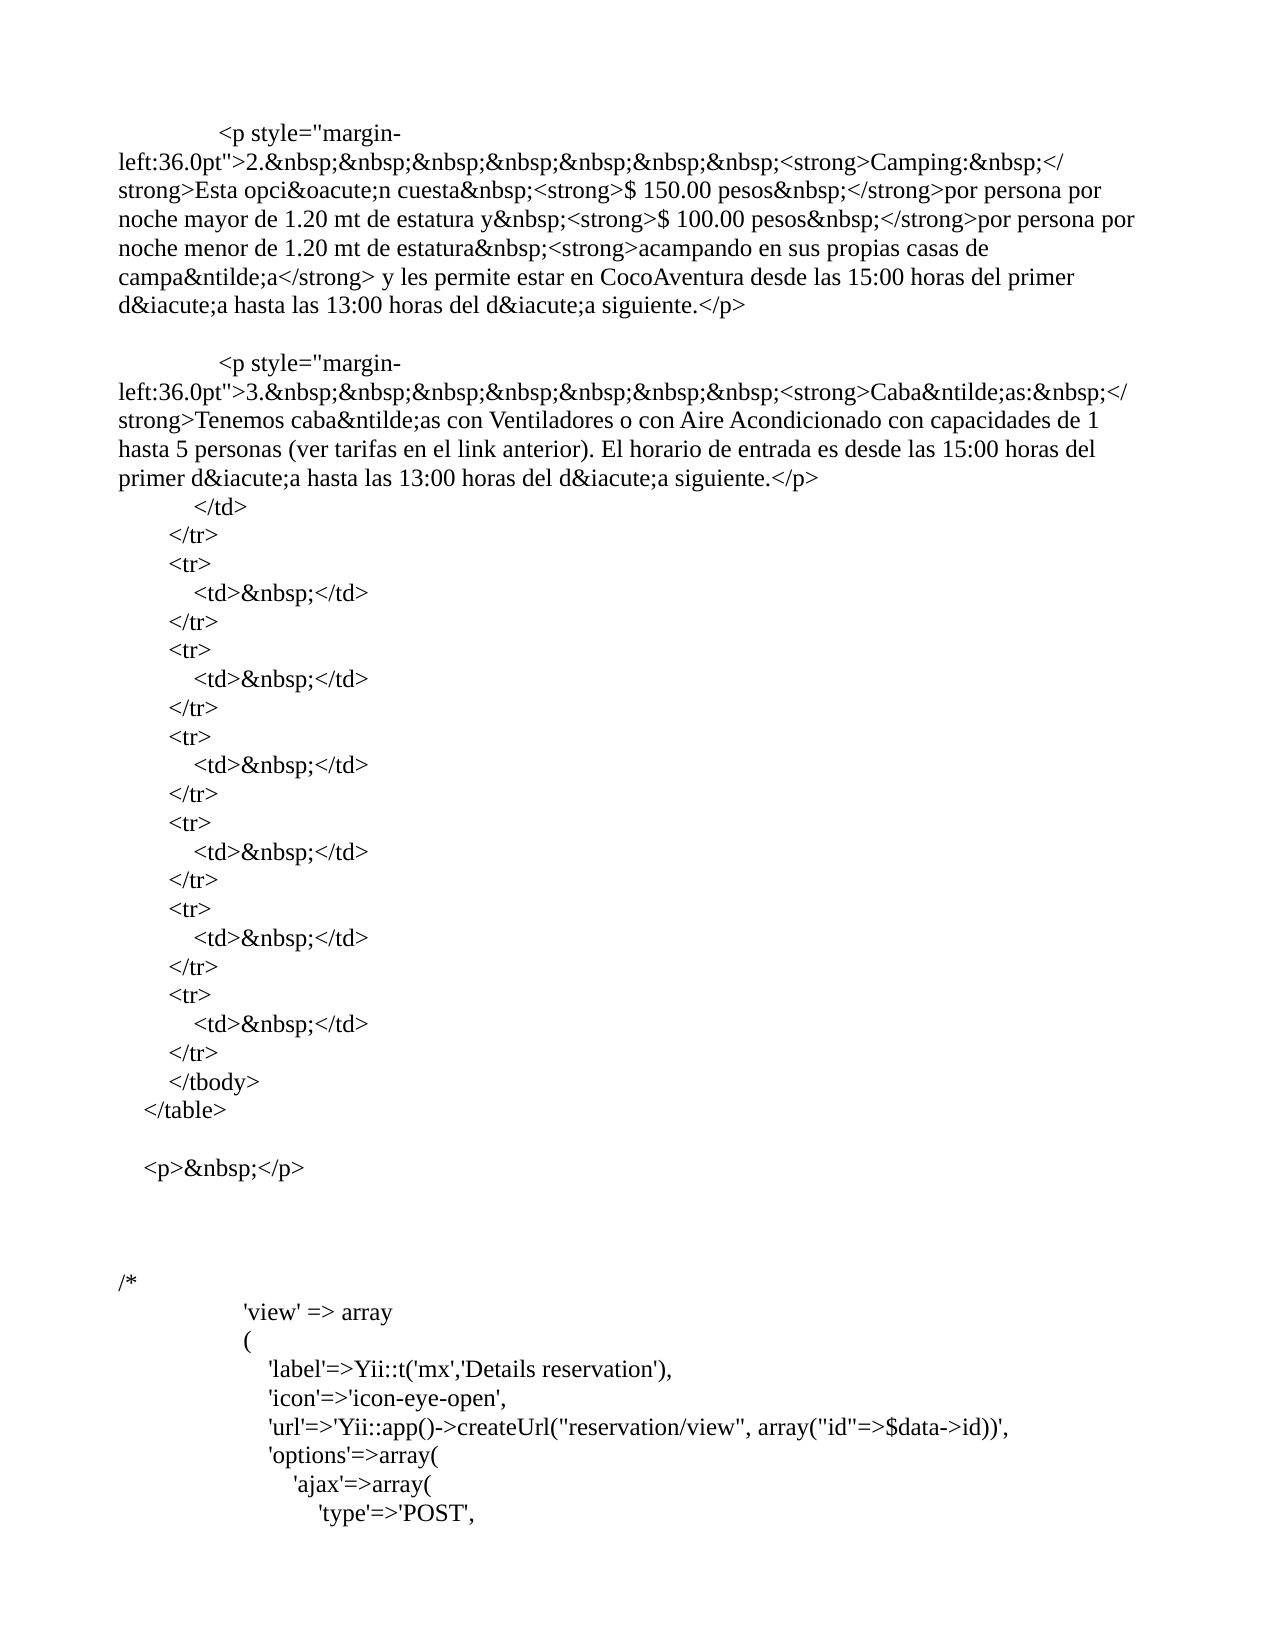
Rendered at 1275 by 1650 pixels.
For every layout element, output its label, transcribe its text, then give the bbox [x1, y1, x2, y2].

text 'options'=>array( [118, 1441, 1157, 1469]
text 'url'=>'Yii::app()->createUrl("reservation/view", array("id"=>$data->id))', [118, 1412, 1157, 1441]
text </tr> [118, 1038, 1157, 1067]
text <td>&nbsp;</td> [118, 578, 1157, 607]
text <tr> [118, 894, 1157, 923]
text </tr> [118, 952, 1157, 981]
text <tr> [118, 549, 1157, 578]
text <td>&nbsp;</td> [118, 664, 1157, 693]
text 'view' => array [118, 1297, 1157, 1326]
text /* [118, 1268, 1157, 1297]
text </tr> [118, 607, 1157, 636]
text <tr> [118, 808, 1157, 837]
text <tr> [118, 722, 1157, 751]
text 'label'=>Yii::t('mx','Details reservation'), [118, 1354, 1157, 1383]
text <tr> [118, 636, 1157, 664]
text <p style="margin-left:36.0pt">2.&nbsp;&nbsp;&nbsp;&nbsp;&nbsp;&nbsp;&nbsp;<strong>Camping:&nbsp;</strong>Esta opci&oacute;n cuesta&nbsp;<strong>$ 150.00 pesos&nbsp;</strong>por persona por noche mayor de 1.20 mt de estatura y&nbsp;<strong>$ 100.00 pesos&nbsp;</strong>por persona por noche menor de 1.20 mt de estatura&nbsp;<strong>acampando en sus propias casas de campa&ntilde;a</strong> y les permite estar en CocoAventura desde las 15:00 horas del primer d&iacute;a hasta las 13:00 horas del d&iacute;a siguiente.</p> [118, 118, 1157, 319]
text <tr> [118, 981, 1157, 1009]
text 'type'=>'POST', [118, 1498, 1157, 1527]
text </tbody> [118, 1067, 1157, 1096]
text <p>&nbsp;</p> [118, 1153, 1157, 1182]
text <td>&nbsp;</td> [118, 837, 1157, 866]
text </tr> [118, 866, 1157, 894]
text </tr> [118, 521, 1157, 549]
text <td>&nbsp;</td> [118, 923, 1157, 952]
text 'ajax'=>array( [118, 1469, 1157, 1498]
text </tr> [118, 693, 1157, 722]
text </table> [118, 1096, 1157, 1124]
text <p style="margin-left:36.0pt">3.&nbsp;&nbsp;&nbsp;&nbsp;&nbsp;&nbsp;&nbsp;<strong>Caba&ntilde;as:&nbsp;</strong>Tenemos caba&ntilde;as con Ventiladores o con Aire Acondicionado con capacidades de 1 hasta 5 personas (ver tarifas en el link anterior). El horario de entrada es desde las 15:00 horas del primer d&iacute;a hasta las 13:00 horas del d&iacute;a siguiente.</p> [118, 348, 1157, 492]
text ( [118, 1326, 1157, 1354]
text </tr> [118, 779, 1157, 808]
text <td>&nbsp;</td> [118, 1009, 1157, 1038]
text 'icon'=>'icon-eye-open', [118, 1383, 1157, 1412]
text </td> [118, 492, 1157, 521]
text <td>&nbsp;</td> [118, 751, 1157, 779]
